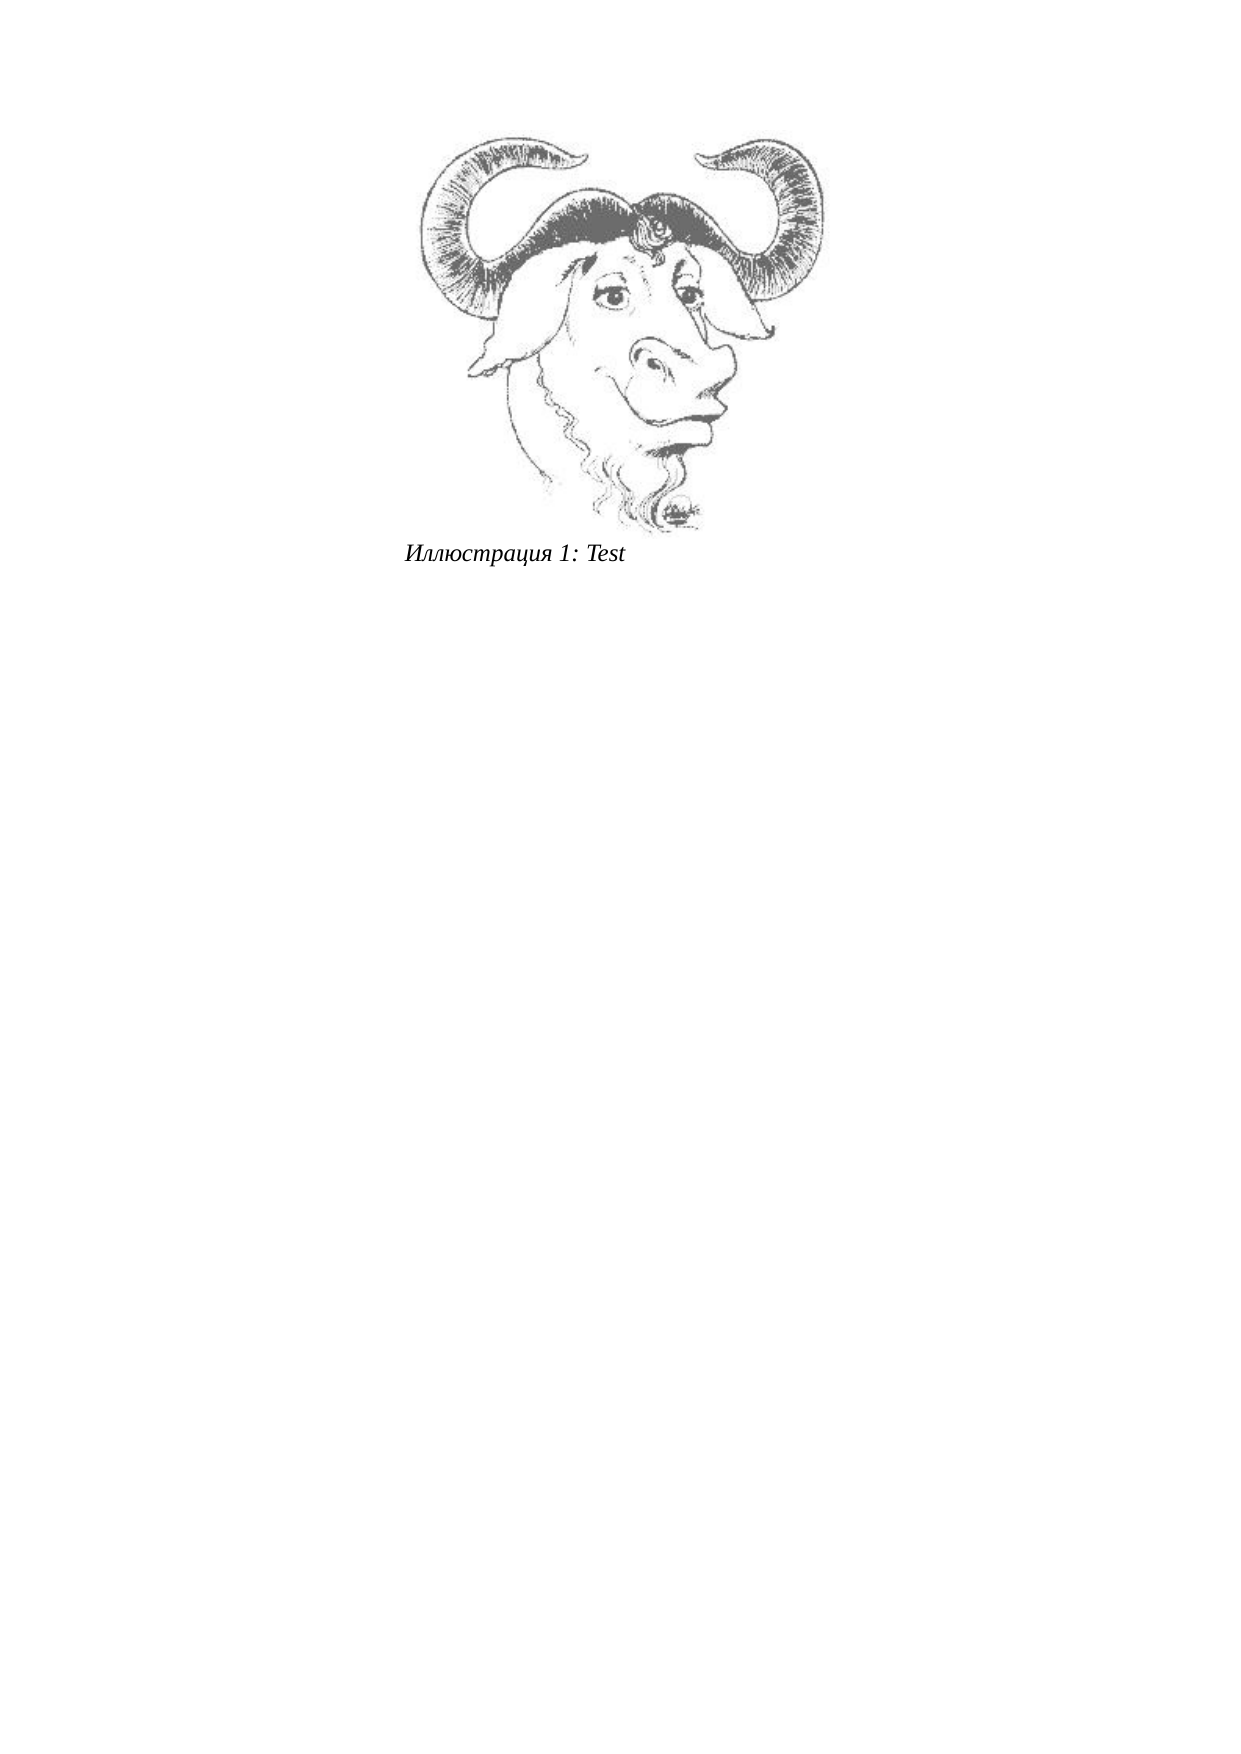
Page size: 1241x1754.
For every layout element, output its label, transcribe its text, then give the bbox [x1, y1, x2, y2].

text Иллюстрация 1: Test [404, 539, 836, 567]
picture [404, 130, 836, 539]
